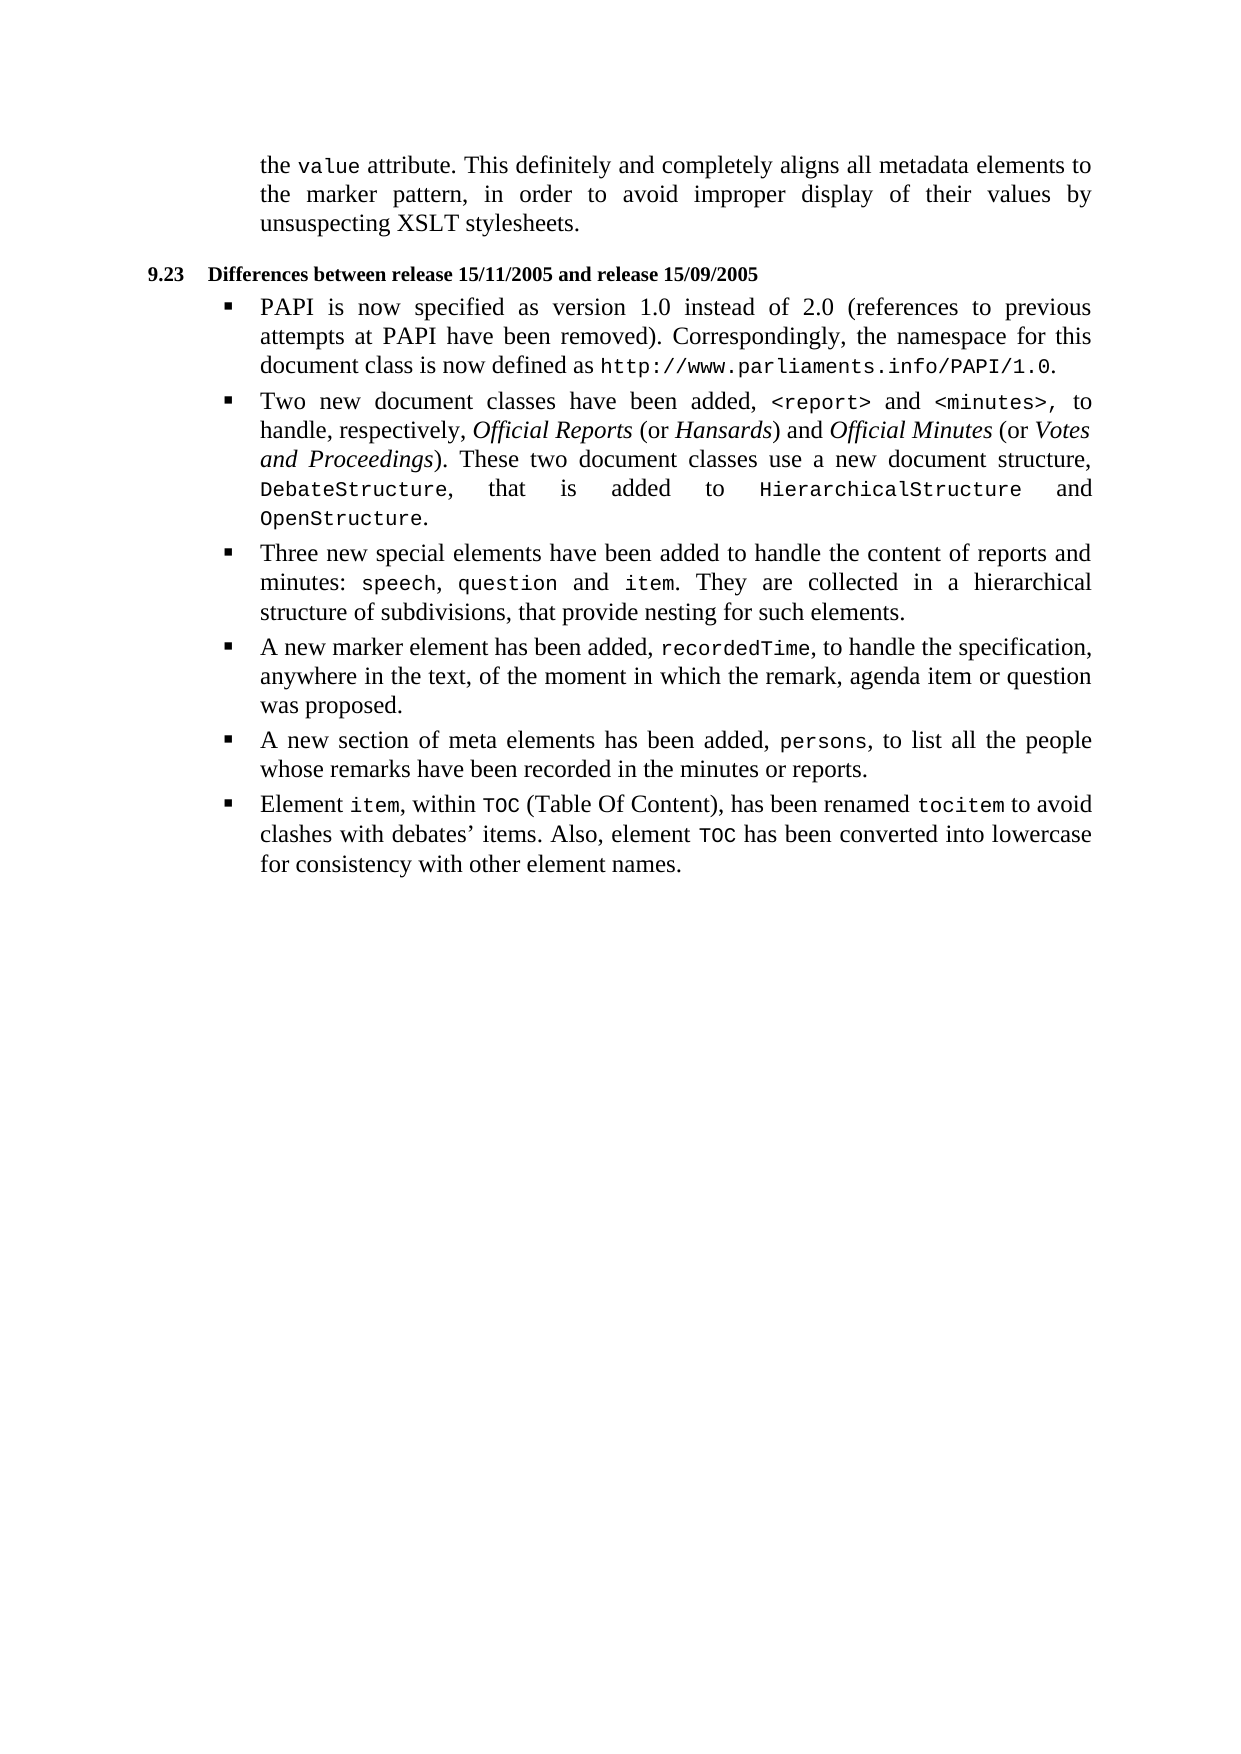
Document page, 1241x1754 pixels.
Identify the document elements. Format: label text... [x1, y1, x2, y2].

list Two new document classes have been added, <report> and <minutes>, to handle, respectively, Official Reports (or Hansards) and Official Minutes (or Votes and Proceedings). These two document classes use a new document structure, DebateStructure, that is added to HierarchicalStructure and OpenStructure. [222, 386, 1092, 532]
list PAPI is now specified as version 1.0 instead of 2.0 (references to previous attempts at PAPI have been removed). Correspondingly, the namespace for this document class is now defined as http://www.parliaments.info/PAPI/1.0. [222, 292, 1092, 379]
list A new section of meta elements has been added, persons, to list all the people whose remarks have been recorded in the minutes or reports. [222, 725, 1092, 783]
list Element item, within TOC (Table Of Content), has been renamed tocitem to avoid clashes with debates’ items. Also, element TOC has been converted into lowercase for consistency with other element names. [222, 789, 1092, 877]
list Three new special elements have been added to handle the content of reports and minutes: speech, question and item. They are collected in a hierarchical structure of subdivisions, that provide nesting for such elements. [222, 538, 1092, 625]
subtitle Differences between release 15/11/2005 and release 15/09/2005 [148, 262, 1092, 286]
list the value attribute. This definitely and completely aligns all metadata elements to the marker pattern, in order to avoid improper display of their values by unsuspecting XSLT stylesheets. [222, 150, 1092, 237]
list A new marker element has been added, recordedTime, to handle the specification, anywhere in the text, of the moment in which the remark, agenda item or question was proposed. [222, 632, 1092, 719]
